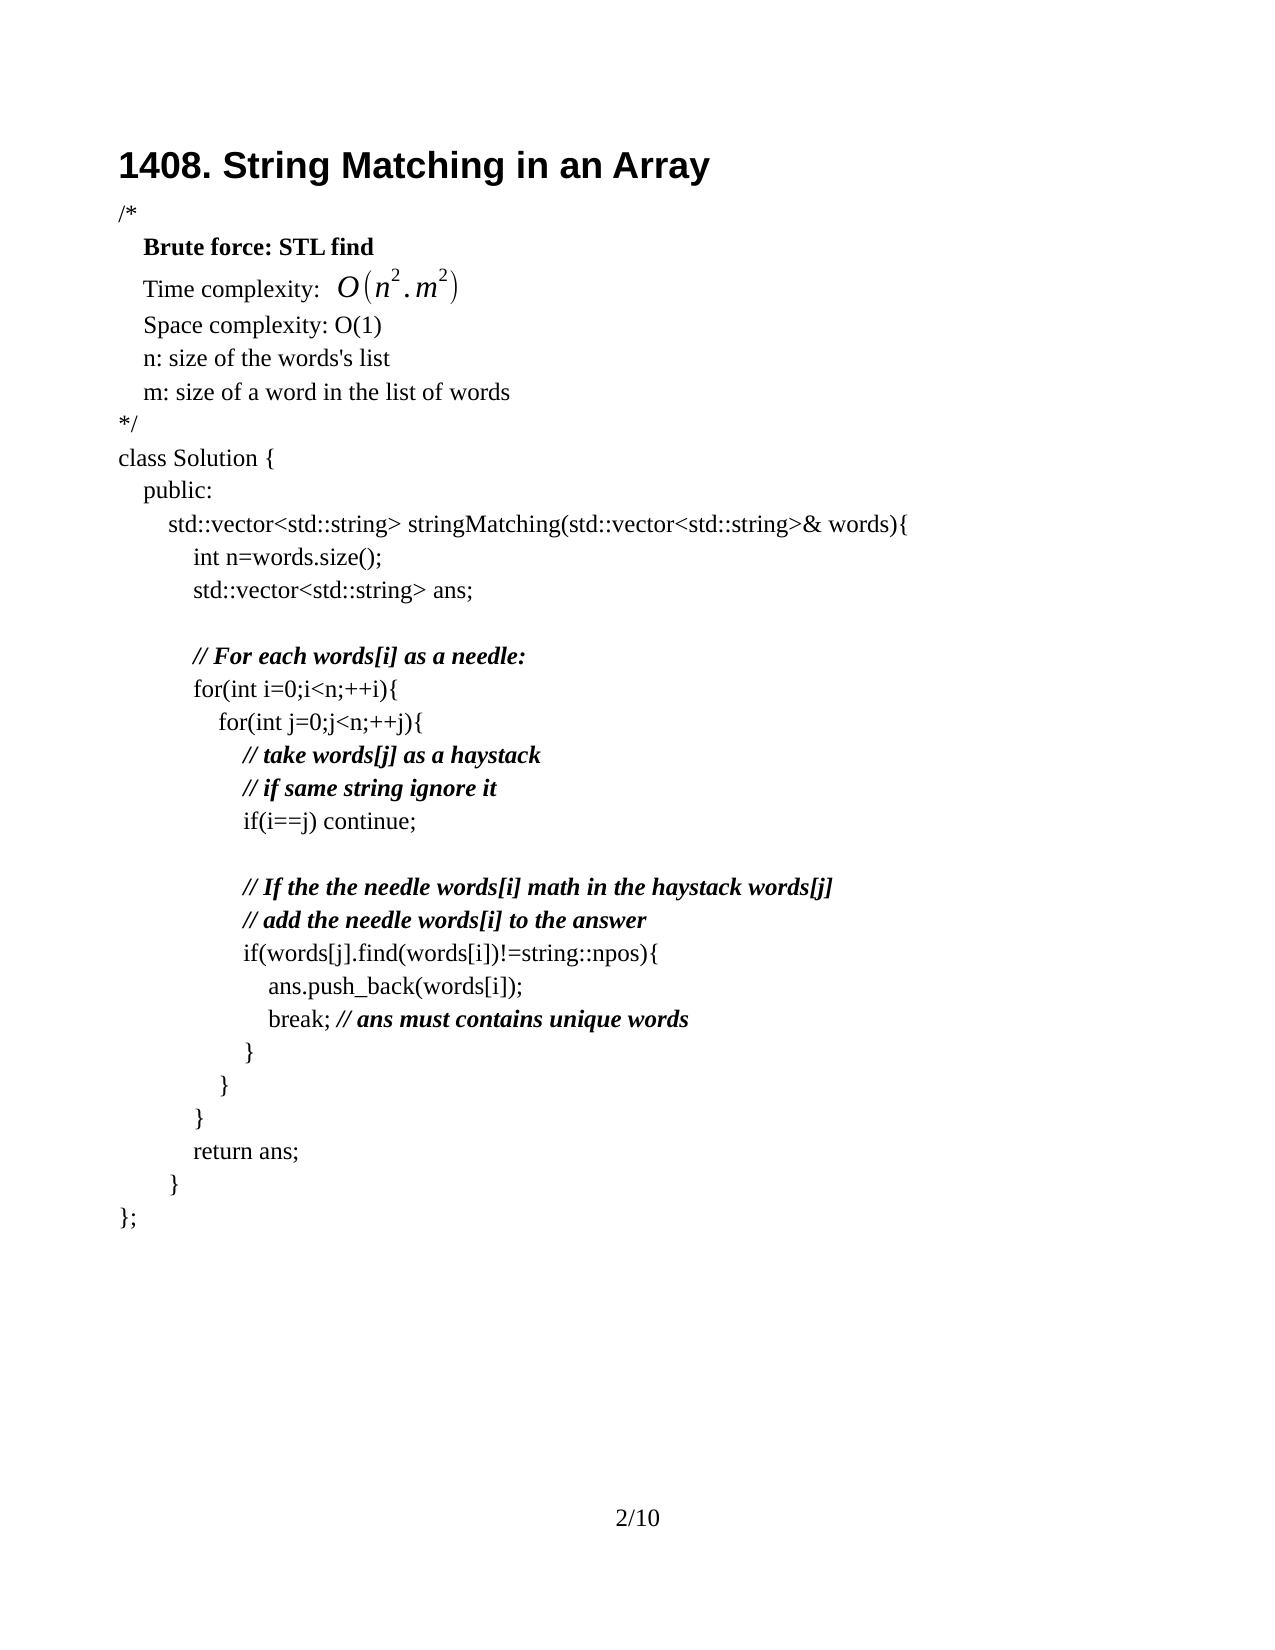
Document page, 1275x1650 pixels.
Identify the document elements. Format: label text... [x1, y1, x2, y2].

text // add the needle words[i] to the answer [118, 905, 1157, 934]
text std::vector<std::string> ans; [118, 575, 1157, 603]
text std::vector<std::string> stringMatching(std::vector<std::string>& words){ [118, 509, 1157, 537]
text ans.push_back(words[i]); [118, 971, 1157, 1000]
text } [118, 1070, 1157, 1099]
text Space complexity: O(1) [118, 311, 1157, 339]
text int n=words.size(); [118, 542, 1157, 570]
text m: size of a word in the list of words [118, 377, 1157, 405]
text } [118, 1037, 1157, 1066]
text } [118, 1169, 1157, 1198]
text Time complexity: [118, 265, 1157, 306]
text // if same string ignore it [118, 773, 1157, 802]
text n: size of the words's list [118, 343, 1157, 372]
text for(int j=0;j<n;++j){ [118, 707, 1157, 736]
text */ [118, 409, 1157, 438]
subtitle 1408. String Matching in an Array [118, 143, 1157, 186]
text // take words[j] as a haystack [118, 740, 1157, 768]
text if(words[j].find(words[i])!=string::npos){ [118, 938, 1157, 967]
text return ans; [118, 1136, 1157, 1165]
text class Solution { [118, 443, 1157, 471]
text for(int i=0;i<n;++i){ [118, 674, 1157, 702]
text break; // ans must contains unique words [118, 1004, 1157, 1033]
text if(i==j) continue; [118, 806, 1157, 834]
text /* [118, 199, 1157, 227]
text // For each words[i] as a needle: [118, 641, 1157, 669]
text Brute force: STL find [118, 232, 1157, 261]
text // If the the needle words[i] math in the haystack words[j] [118, 872, 1157, 901]
text }; [118, 1202, 1157, 1231]
text public: [118, 476, 1157, 504]
text } [118, 1103, 1157, 1132]
